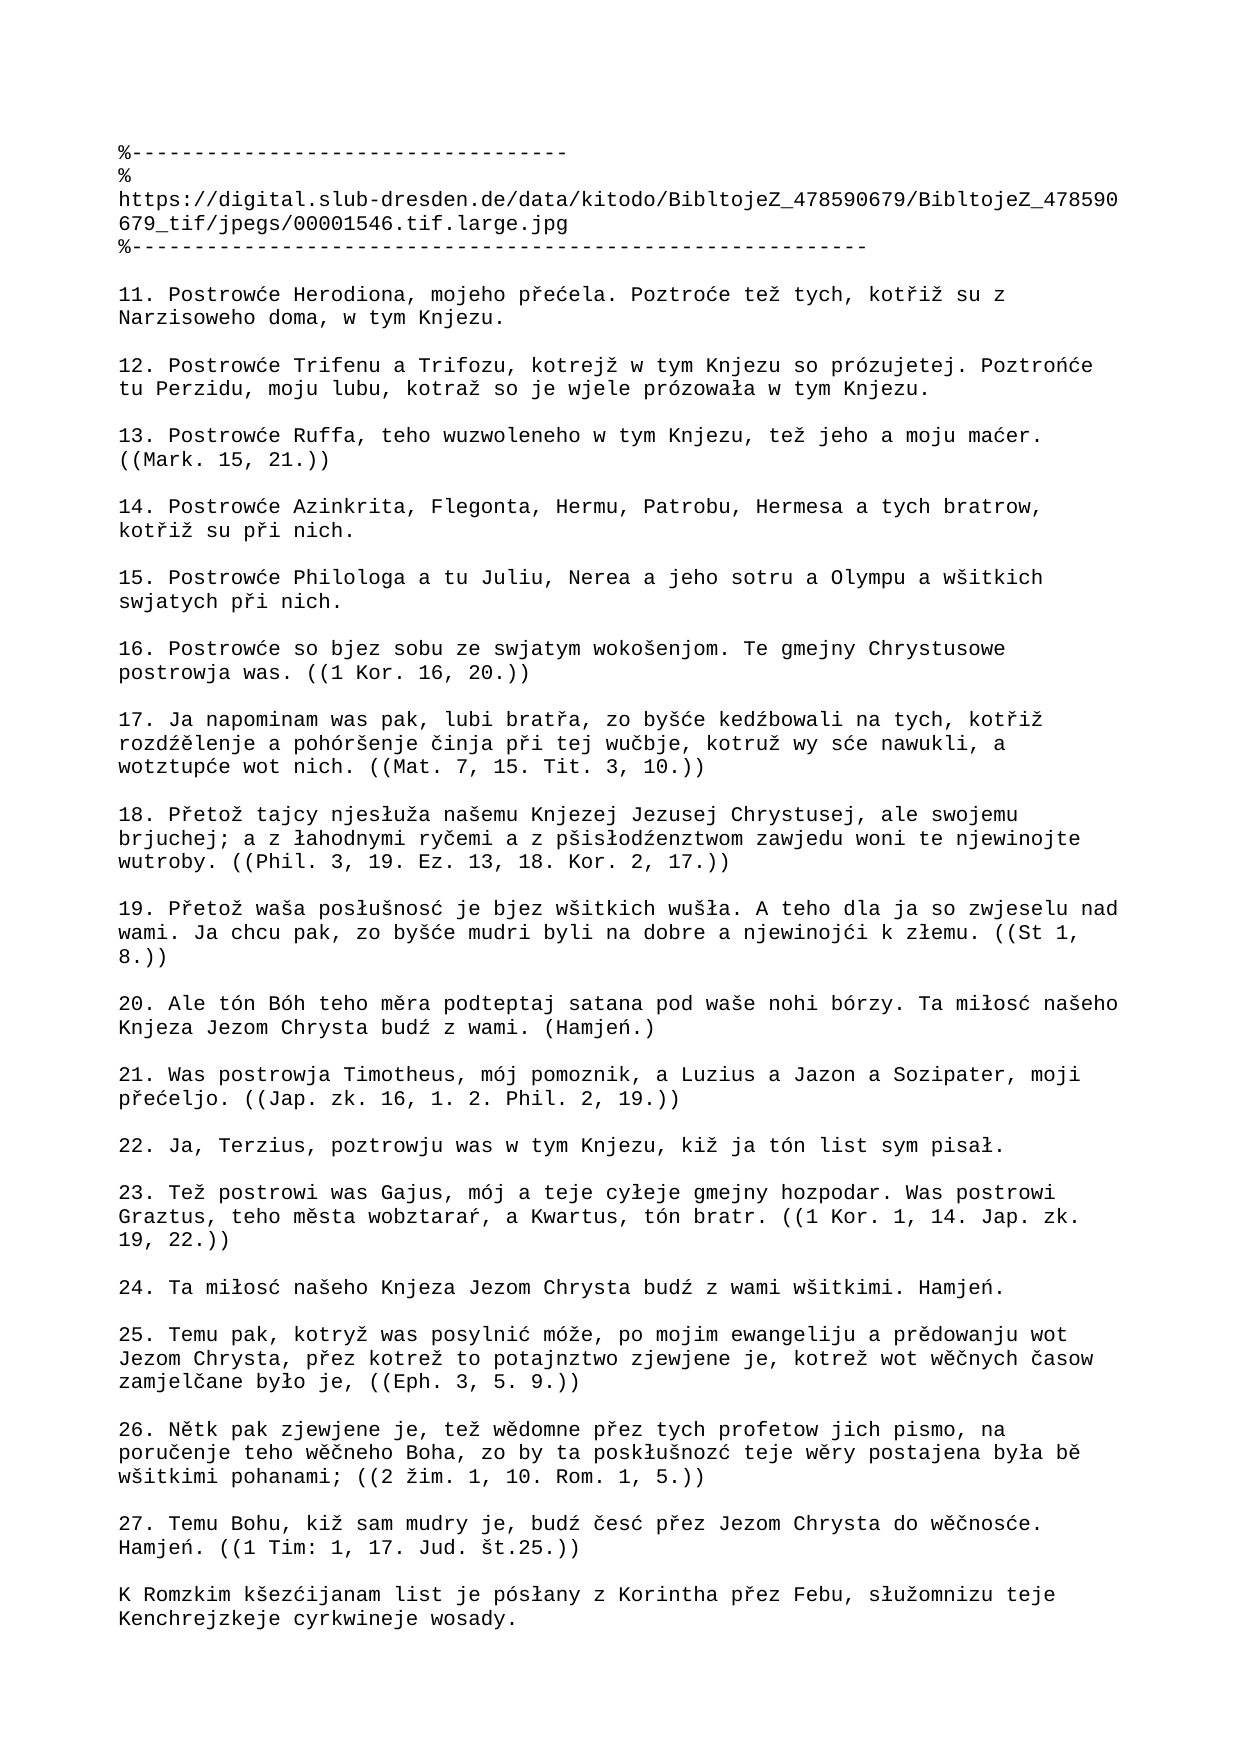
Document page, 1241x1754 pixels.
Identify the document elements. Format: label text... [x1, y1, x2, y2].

text 14. Postrowće Azinkrita, Flegonta, Hermu, Patrobu, Hermesa a tych bratrow, kotřiž su při nich. [118, 496, 1122, 544]
text 11. Postrowće Herodiona, mojeho přećela. Poztroće tež tych, kotřiž su z Narzisoweho doma, w tym Knjezu. [118, 284, 1122, 331]
text 20. Ale tón Bóh teho měra podteptaj satana pod waše nohi bórzy. Ta miłosć našeho Knjeza Jezom Chrysta budź z wami. (Hamjeń.) [118, 993, 1122, 1040]
text 25. Temu pak, kotryž was posylnić móže, po mojim ewangeliju a prědowanju wot Jezom Chrysta, přez kotrež to potajnztwo zjewjene je, kotrež wot wěčnych časow zamjelčane było je, ((Eph. 3, 5. 9.)) [118, 1324, 1122, 1395]
text 15. Postrowće Philologa a tu Juliu, Nerea a jeho sotru a Olympu a wšitkich swjatych při nich. [118, 567, 1122, 615]
text %----------------------------------- [118, 142, 1122, 165]
text 21. Was postrowja Timotheus, mój pomoznik, a Luzius a Jazon a Sozipater, moji přećeljo. ((Jap. zk. 16, 1. 2. Phil. 2, 19.)) [118, 1064, 1122, 1111]
text 24. Ta miłosć našeho Knjeza Jezom Chrysta budź z wami wšitkimi. Hamjeń. [118, 1277, 1122, 1300]
text K Romzkim kšezćijanam list je pósłany z Korintha přez Febu, słužomnizu teje Kenchrejzkeje cyrkwineje wosady. [118, 1584, 1122, 1631]
text 17. Ja napominam was pak, lubi bratřa, zo byšće kedźbowali na tych, kotřiž rozdźělenje a pohóršenje činja při tej wučbje, kotruž wy sće nawukli, a wotztupće wot nich. ((Mat. 7, 15. Tit. 3, 10.)) [118, 709, 1122, 780]
text 12. Postrowće Trifenu a Trifozu, kotrejž w tym Knjezu so prózujetej. Poztrońće tu Perzidu, moju lubu, kotraž so je wjele prózowała w tym Knjezu. [118, 354, 1122, 402]
text %----------------------------------------------------------- [118, 236, 1122, 260]
text 27. Temu Bohu, kiž sam mudry je, budź česć přez Jezom Chrysta do wěčnosće. Hamjeń. ((1 Tim: 1, 17. Jud. št.25.)) [118, 1513, 1122, 1561]
text 26. Nětk pak zjewjene je, tež wědomne přez tych profetow jich pismo, na poručenje teho wěčneho Boha, zo by ta poskłušnozć teje wěry postajena była bě wšitkimi pohanami; ((2 žim. 1, 10. Rom. 1, 5.)) [118, 1419, 1122, 1489]
text 18. Přetož tajcy njesłuža našemu Knjezej Jezusej Chrystusej, ale swojemu brjuchej; a z łahodnymi ryčemi a z pšisłodźenztwom zawjedu woni te njewinojte wutroby. ((Phil. 3, 19. Ez. 13, 18. Kor. 2, 17.)) [118, 804, 1122, 875]
text 23. Tež postrowi was Gajus, mój a teje cyłeje gmejny hozpodar. Was postrowi Graztus, teho města wobztaraŕ, a Kwartus, tón bratr. ((1 Kor. 1, 14. Jap. zk. 19, 22.)) [118, 1182, 1122, 1253]
text 22. Ja, Terzius, poztrowju was w tym Knjezu, kiž ja tón list sym pisał. [118, 1135, 1122, 1158]
text 13. Postrowće Ruffa, teho wuzwoleneho w tym Knjezu, tež jeho a moju maćer. ((Mark. 15, 21.)) [118, 426, 1122, 473]
text 16. Postrowće so bjez sobu ze swjatym wokošenjom. Te gmejny Chrystusowe postrowja was. ((1 Kor. 16, 20.)) [118, 638, 1122, 686]
text 19. Přetož waša posłušnosć je bjez wšitkich wušła. A teho dla ja so zwjeselu nad wami. Ja chcu pak, zo byšće mudri byli na dobre a njewinojći k złemu. ((St 1, 8.)) [118, 898, 1122, 969]
text % https://digital.slub-dresden.de/data/kitodo/BibltojeZ_478590679/BibltojeZ_478590679_tif/jpegs/00001546.tif.large.jpg [118, 165, 1122, 236]
